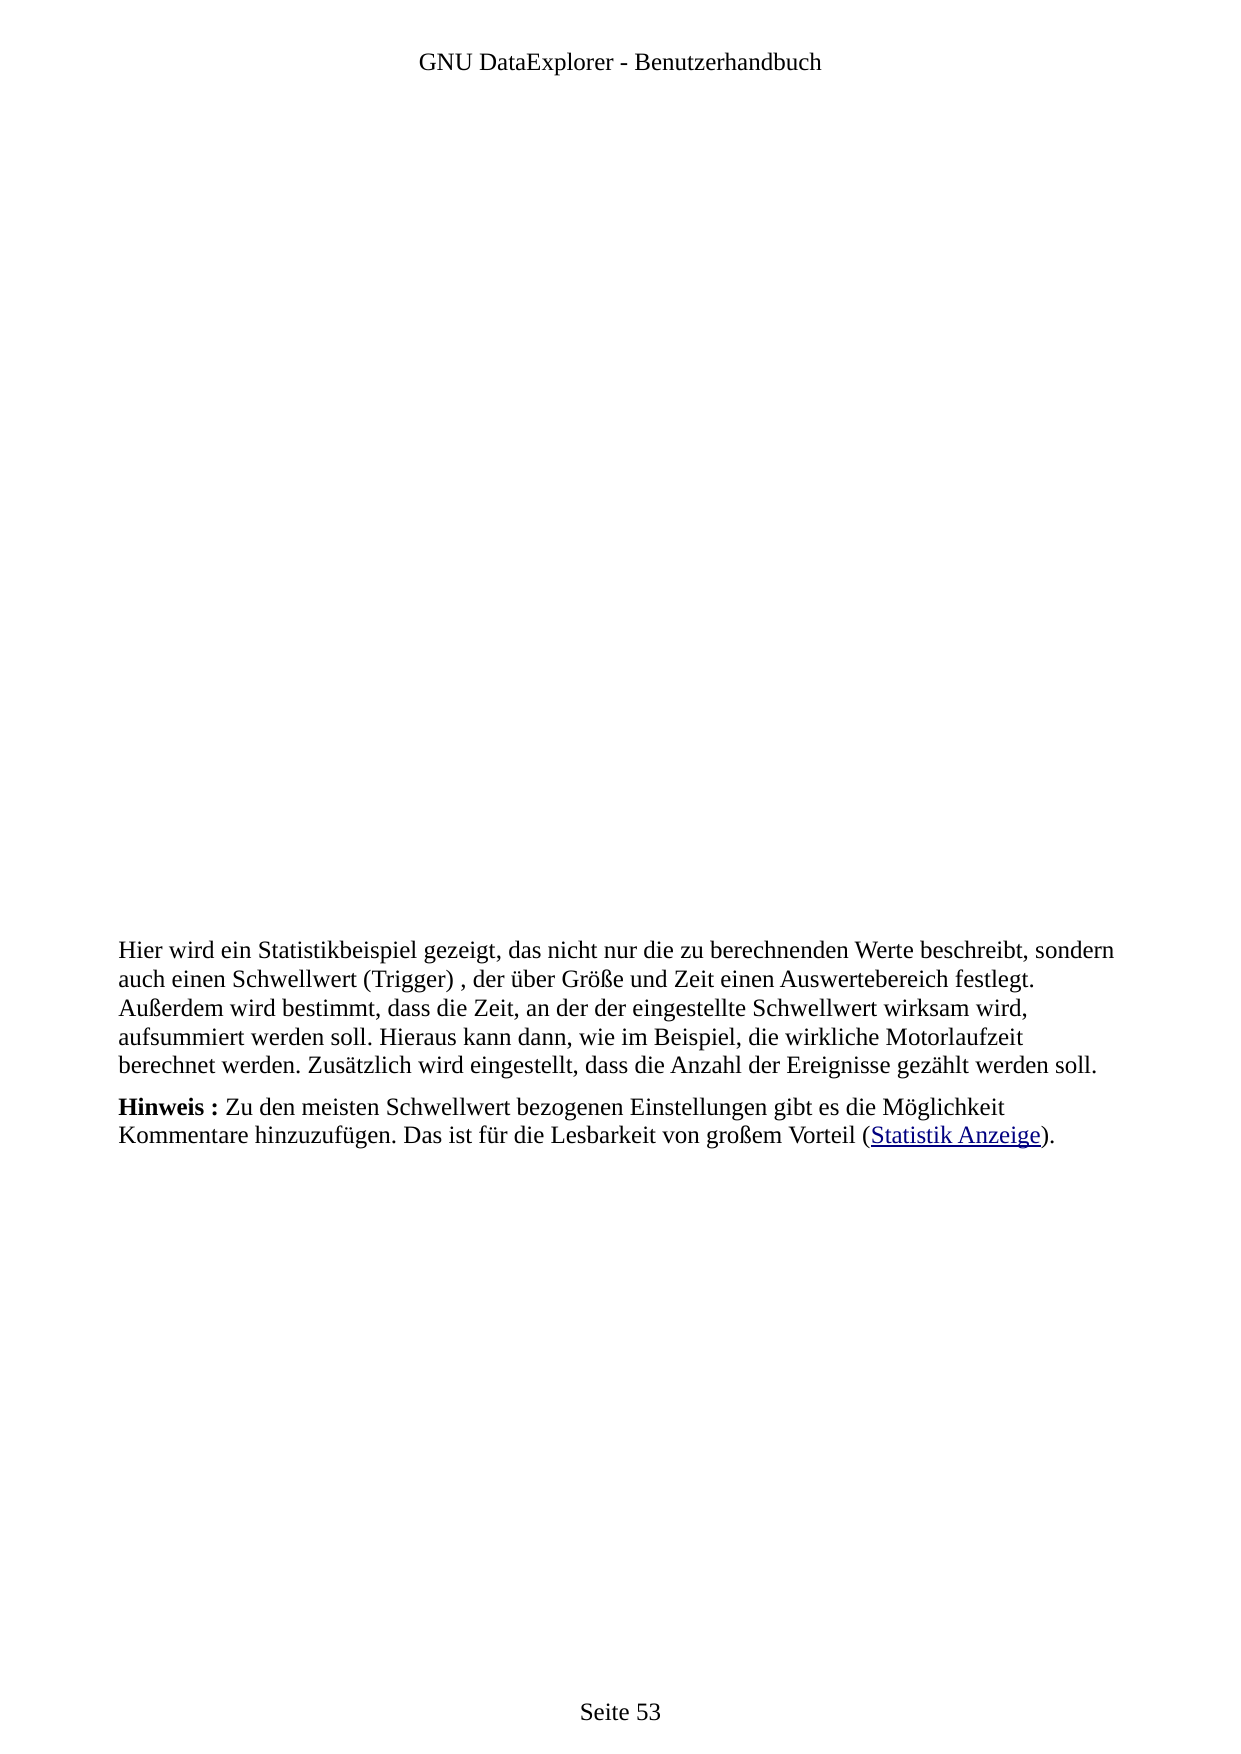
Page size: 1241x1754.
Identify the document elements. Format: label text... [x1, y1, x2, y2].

text Hier wird ein Statistikbeispiel gezeigt, das nicht nur die zu berechnenden Werte beschreibt, sondern auch einen Schwellwert (Trigger) , der über Größe und Zeit einen Auswertebereich festlegt. Außerdem wird bestimmt, dass die Zeit, an der der eingestellte Schwellwert wirksam wird, aufsummiert werden soll. Hieraus kann dann, wie im Beispiel, die wirkliche Motorlaufzeit berechnet werden. Zusätzlich wird eingestellt, dass die Anzahl der Ereignisse gezählt werden soll. [118, 579, 1122, 1079]
text Hinweis : Zu den meisten Schwellwert bezogenen Einstellungen gibt es die Möglichkeit Kommentare hinzuzufügen. Das ist für die Lesbarkeit von großem Vorteil (Statistik Anzeige). [118, 1092, 1122, 1149]
